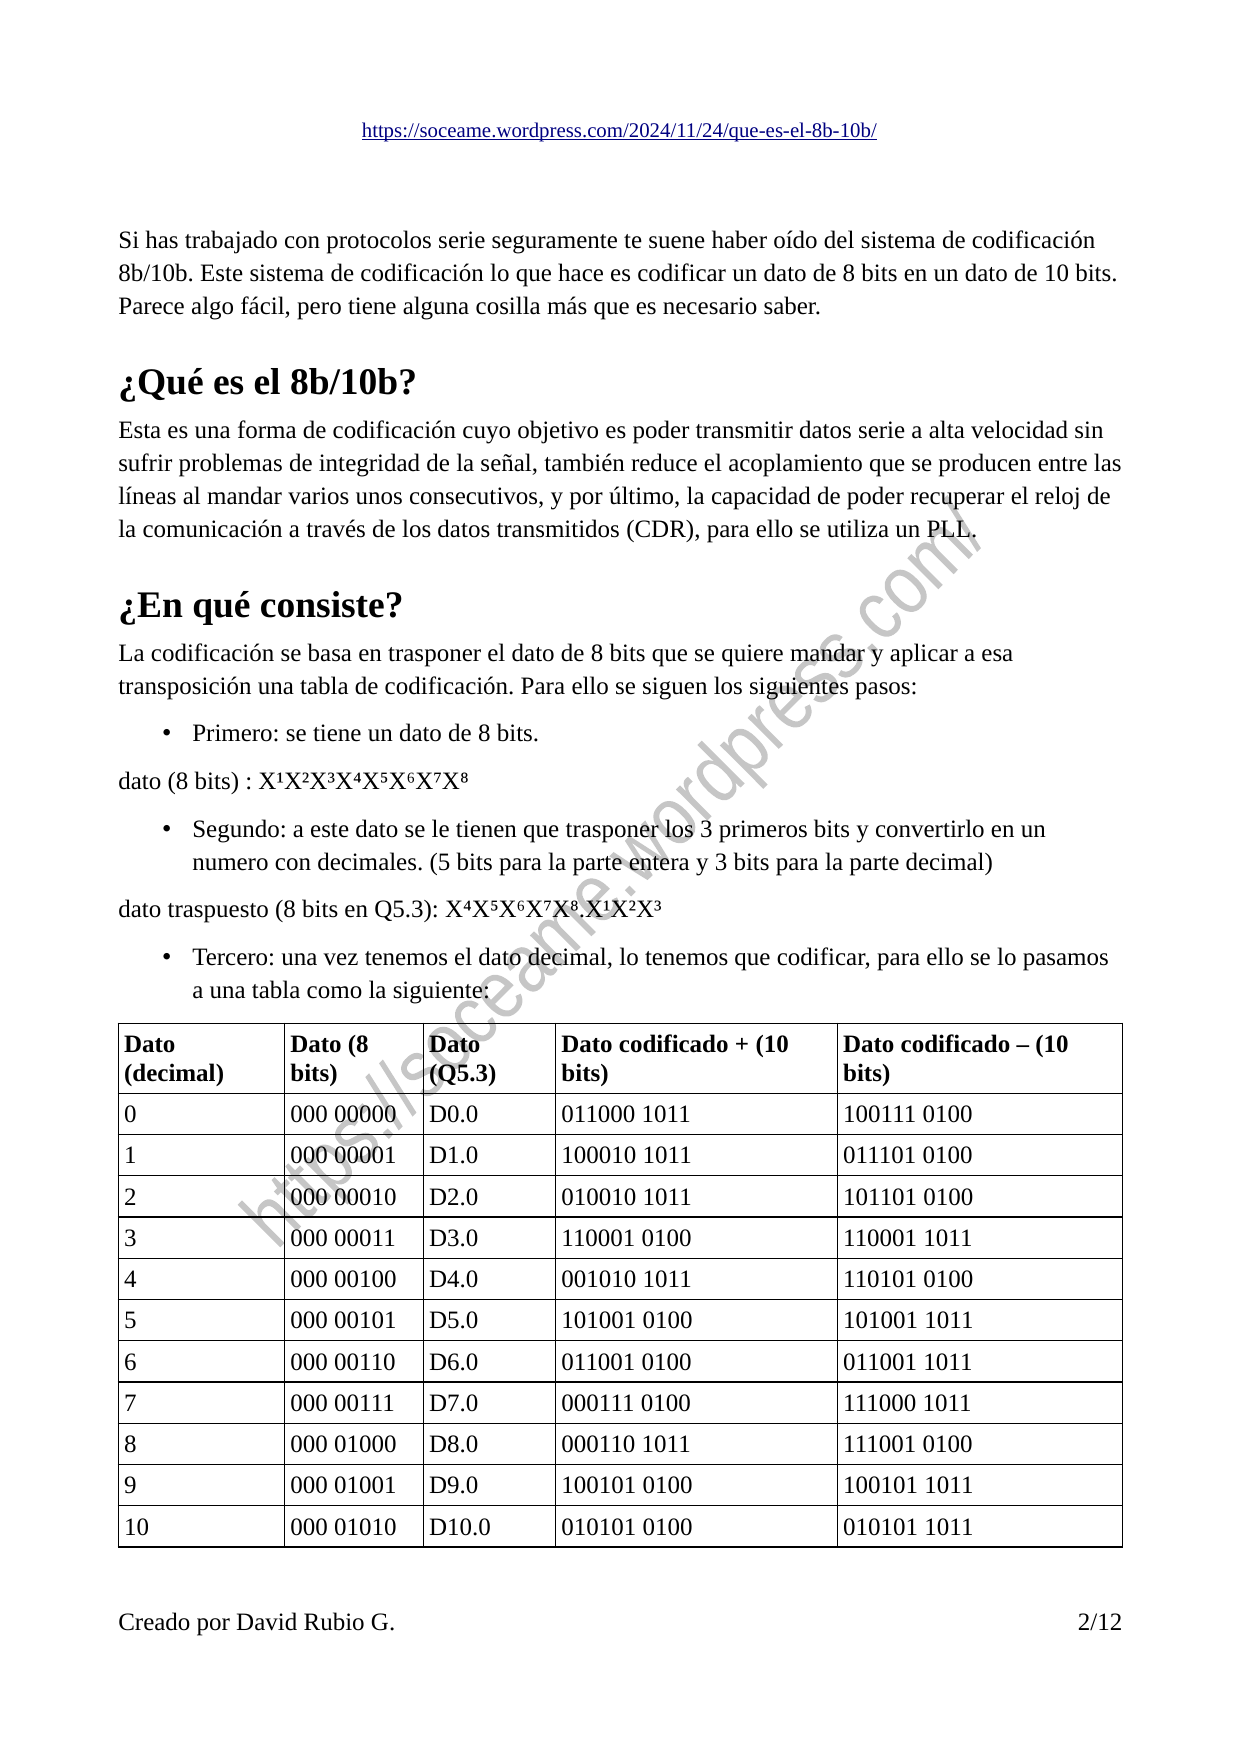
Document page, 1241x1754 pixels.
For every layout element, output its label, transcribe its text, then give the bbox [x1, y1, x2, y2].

table_cell 100101 1011 [838, 1465, 1122, 1505]
table_cell 5 [119, 1300, 284, 1340]
table_cell D7.0 [424, 1383, 555, 1423]
table_cell 101001 1011 [838, 1300, 1122, 1340]
table_cell 9 [119, 1465, 284, 1505]
table_cell 10 [119, 1506, 284, 1546]
table_cell D6.0 [424, 1341, 555, 1381]
table_cell 1 [119, 1135, 284, 1175]
table_cell 000 00110 [285, 1341, 423, 1381]
text dato traspuesto (8 bits en Q5.3): X⁴X⁵X⁶X⁷X⁸.X¹X²X³ [118, 894, 1122, 923]
table_cell 000 00011 [285, 1218, 423, 1258]
table_cell 111000 1011 [838, 1383, 1122, 1423]
table_cell D3.0 [424, 1218, 555, 1258]
table_cell 2 [119, 1176, 284, 1216]
table_cell 000111 0100 [556, 1383, 837, 1423]
list [761, 718, 1122, 747]
text La codificación se basa en trasponer el dato de 8 bits que se quiere mandar y aplicar a esa transposición una tabla de codificación. Para ello se siguen los siguientes pasos: [118, 638, 1122, 700]
table_cell D0.0 [424, 1094, 555, 1134]
table_cell 000 00000 [285, 1094, 423, 1134]
table_header Dato codificado – (10 bits) [838, 1024, 1122, 1093]
table_cell 101001 0100 [556, 1300, 837, 1340]
table_cell 110101 0100 [838, 1259, 1122, 1299]
table_cell 8 [119, 1424, 284, 1464]
table_cell 010101 1011 [838, 1506, 1122, 1546]
table_cell 001010 1011 [556, 1259, 837, 1299]
table_header Dato (Q5.3) [437, 1024, 555, 1093]
table_cell 000 01000 [285, 1424, 423, 1464]
table_header Dato (Q5.3) [424, 1024, 473, 1068]
table_cell 000 00001 [317, 1152, 345, 1175]
table_cell 4 [119, 1259, 284, 1299]
table_header Dato (decimal) [119, 1024, 284, 1093]
table_cell 000 01010 [285, 1506, 423, 1546]
table_cell D8.0 [424, 1424, 555, 1464]
table_cell 000 00010 [285, 1176, 423, 1216]
text [729, 766, 1122, 795]
table_header Dato (8 bits) [285, 1024, 423, 1093]
table_cell 000 00001 [285, 1135, 349, 1175]
text [704, 766, 732, 793]
subtitle ¿En qué consiste? [118, 582, 1122, 625]
table_cell 000 00001 [348, 1135, 423, 1175]
table_cell 000 00101 [285, 1300, 423, 1340]
table_cell 6 [119, 1341, 284, 1381]
table_cell D2.0 [424, 1176, 555, 1216]
list Tercero: una vez tenemos el dato decimal, lo tenemos que codificar, para ello se lo pasamos a una tabla como la siguiente: [162, 942, 1122, 1004]
table_cell 010101 0100 [556, 1506, 837, 1546]
table_cell 0 [119, 1094, 284, 1134]
table_cell D5.0 [424, 1300, 555, 1340]
table_cell 110001 1011 [838, 1218, 1122, 1258]
table_cell D4.0 [424, 1259, 555, 1299]
text dato (8 bits) : X¹X²X³X⁴X⁵X⁶X⁷X⁸ [118, 766, 711, 795]
table_cell 3 [119, 1218, 284, 1258]
list Primero: se tiene un dato de 8 bits. [162, 718, 775, 747]
table_cell 000 00100 [285, 1259, 423, 1299]
table_cell 010010 1011 [556, 1176, 837, 1216]
text Esta es una forma de codificación cuyo objetivo es poder transmitir datos serie a alta velocidad sin sufrir problemas de integridad de la señal, también reduce el acoplamiento que se producen entre las líneas al mandar varios unos consecutivos, y por último, la capacidad de poder recuperar el reloj de la comunicación a través de los datos transmitidos (CDR), para ello se utiliza un PLL. [118, 415, 1122, 543]
text Si has trabajado con protocolos serie seguramente te suene haber oído del sistema de codificación 8b/10b. Este sistema de codificación lo que hace es codificar un dato de 8 bits en un dato de 10 bits. Parece algo fácil, pero tiene alguna cosilla más que es necesario saber. [118, 225, 1122, 319]
table_cell D1.0 [424, 1135, 555, 1175]
table_cell 100010 1011 [556, 1135, 837, 1175]
table_cell 011001 0100 [556, 1341, 837, 1381]
table_cell 011101 0100 [838, 1135, 1122, 1175]
table_cell 000110 1011 [556, 1424, 837, 1464]
table_cell D10.0 [424, 1506, 555, 1546]
table_header Dato (Q5.3) [467, 1024, 490, 1035]
table_cell 011000 1011 [556, 1094, 837, 1134]
table_cell 100101 0100 [556, 1465, 837, 1505]
list Segundo: a este dato se le tienen que trasponer los 3 primeros bits y convertirlo en un numero con decimales. (5 bits para la parte entera y 3 bits para la parte decimal) [162, 814, 1122, 876]
table_cell 100111 0100 [838, 1094, 1122, 1134]
table_cell 000 01001 [285, 1465, 423, 1505]
table_cell 101101 0100 [838, 1176, 1122, 1216]
table_cell 111001 0100 [838, 1424, 1122, 1464]
table_cell D9.0 [424, 1465, 555, 1505]
table_cell 110001 0100 [556, 1218, 837, 1258]
table_header Dato codificado + (10 bits) [556, 1024, 837, 1093]
subtitle ¿Qué es el 8b/10b? [118, 359, 1122, 402]
table_cell 7 [119, 1383, 284, 1423]
table_cell 000 00111 [285, 1383, 423, 1423]
table_cell 011001 1011 [838, 1341, 1122, 1381]
table_header Dato (Q5.3) [438, 1033, 463, 1063]
